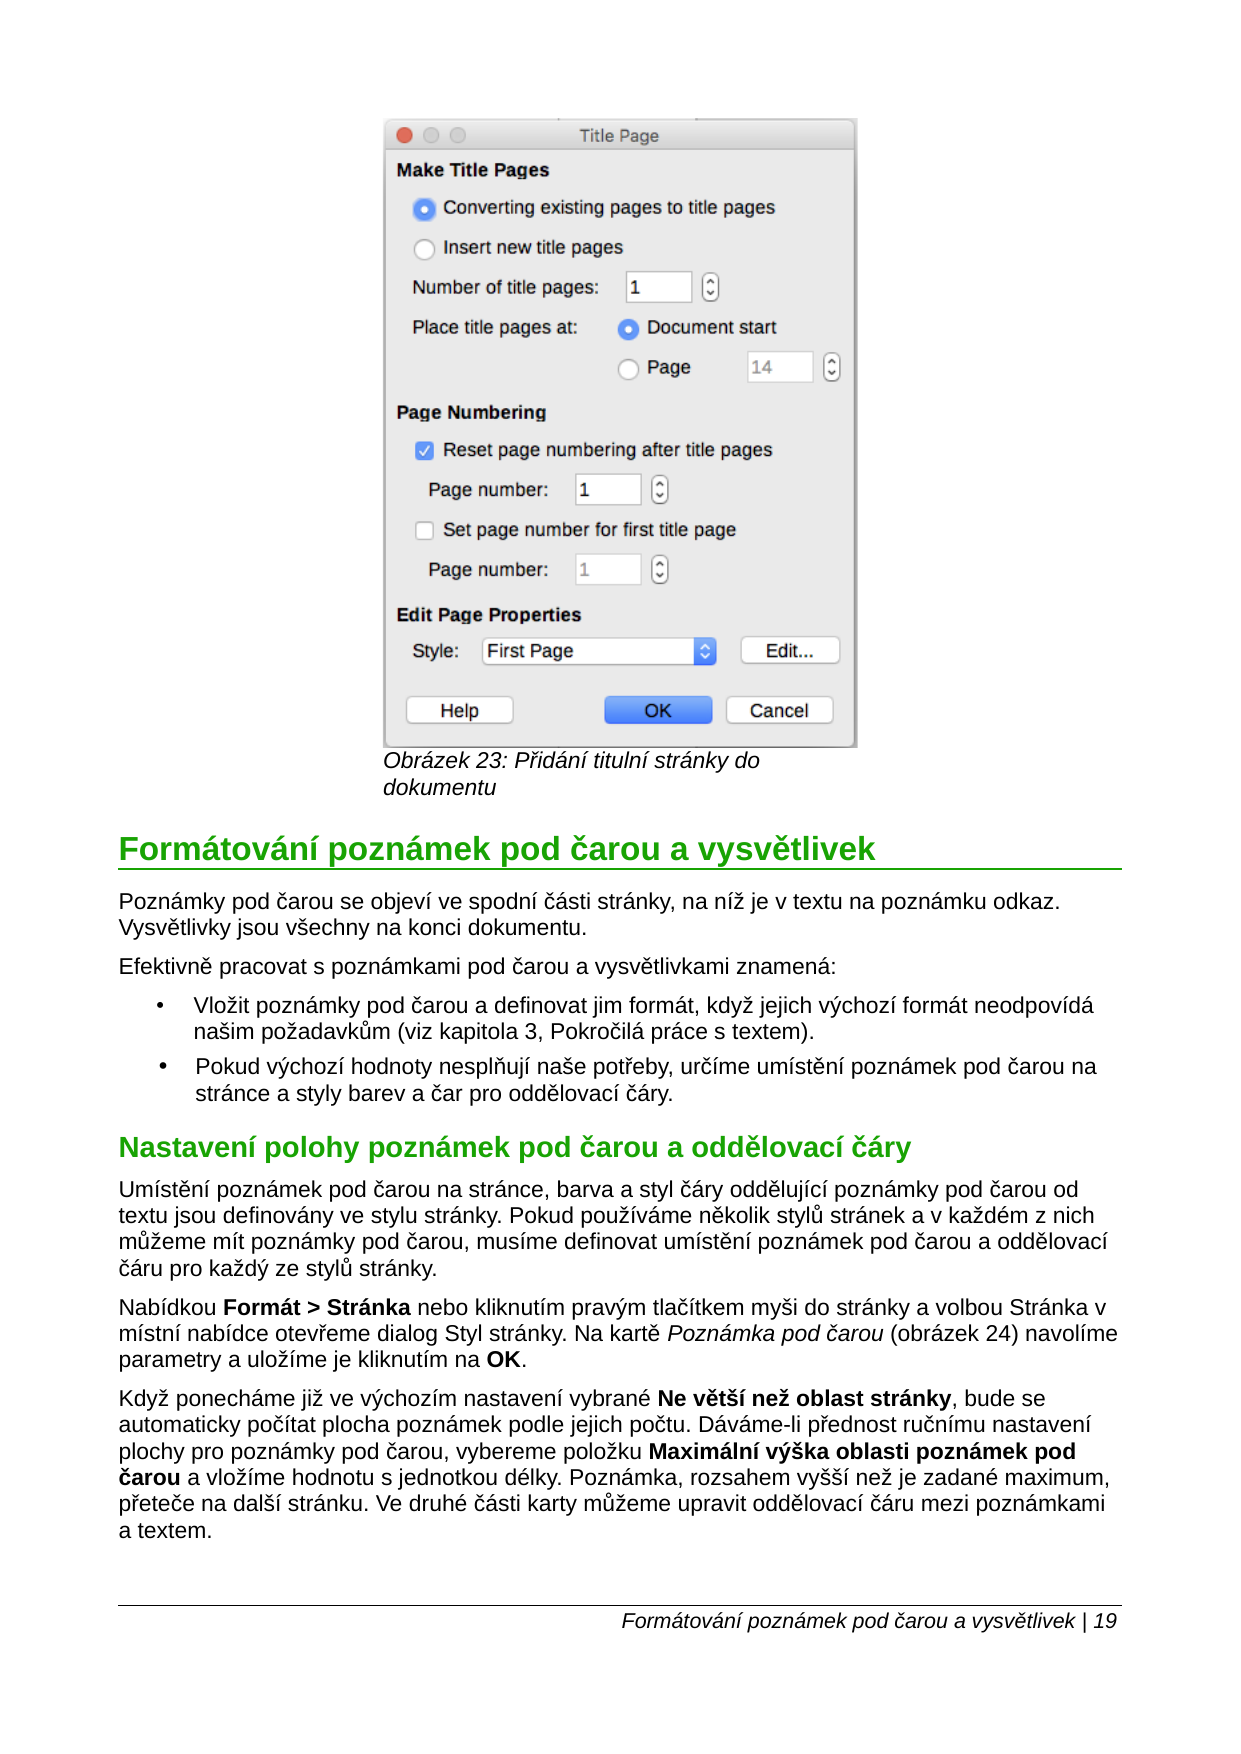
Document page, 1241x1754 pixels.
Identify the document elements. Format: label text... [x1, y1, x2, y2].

subtitle Nastavení polohy poznámek pod čarou a oddělovací čáry [118, 1130, 1122, 1164]
subtitle Formátování poznámek pod čarou a vysvětlivek [118, 829, 1122, 868]
text Umístění poznámek pod čarou na stránce, barva a styl čáry oddělující poznámky pod čarou od textu jsou definovány ve stylu stránky. Pokud používáme několik stylů stránek a v každém z nich můžeme mít poznámky pod čarou, musíme definovat umístění poznámek pod čarou a oddělovací čáru pro každý ze stylů stránky. [118, 1176, 1122, 1281]
list Vložit poznámky pod čarou a definovat jim formát, když jejich výchozí formát neodpovídá našim požadavkům (viz kapitola 3, Pokročilá práce s textem). [156, 992, 1122, 1044]
text Poznámky pod čarou se objeví ve spodní části stránky, na níž je v textu na poznámku odkaz. Vysvětlivky jsou všechny na konci dokumentu. [118, 888, 1122, 940]
list Pokud výchozí hodnoty nesplňují naše potřeby, určíme umístění poznámek pod čarou na stránce a styly barev a čar pro oddělovací čáry. [156, 1053, 1122, 1107]
text Nabídkou Formát > Stránka nebo kliknutím pravým tlačítkem myši do stránky a volbou Stránka v místní nabídce otevřeme dialog Styl stránky. Na kartě Poznámka pod čarou (obrázek 24) navolíme parametry a uložíme je kliknutím na OK. [118, 1293, 1122, 1372]
text Obrázek 23: Přidání titulní stránky do dokumentu [383, 748, 857, 800]
text Když ponecháme již ve výchozím nastavení vybrané Ne větší než oblast stránky, bude se automaticky počítat plocha poznámek podle jejich počtu. Dáváme-li přednost ručnímu nastavení plochy pro poznámky pod čarou, vybereme položku Maximální výška oblasti poznámek pod čarou a vložíme hodnotu s jednotkou délky. Poznámka, rozsahem vyšší než je zadané maximum, přeteče na další stránku. Ve druhé části karty můžeme upravit oddělovací čáru mezi poznámkami a textem. [118, 1385, 1122, 1543]
picture [382, 118, 858, 748]
list Efektivně pracovat s poznámkami pod čarou a vysvětlivkami znamená: [118, 953, 1122, 979]
